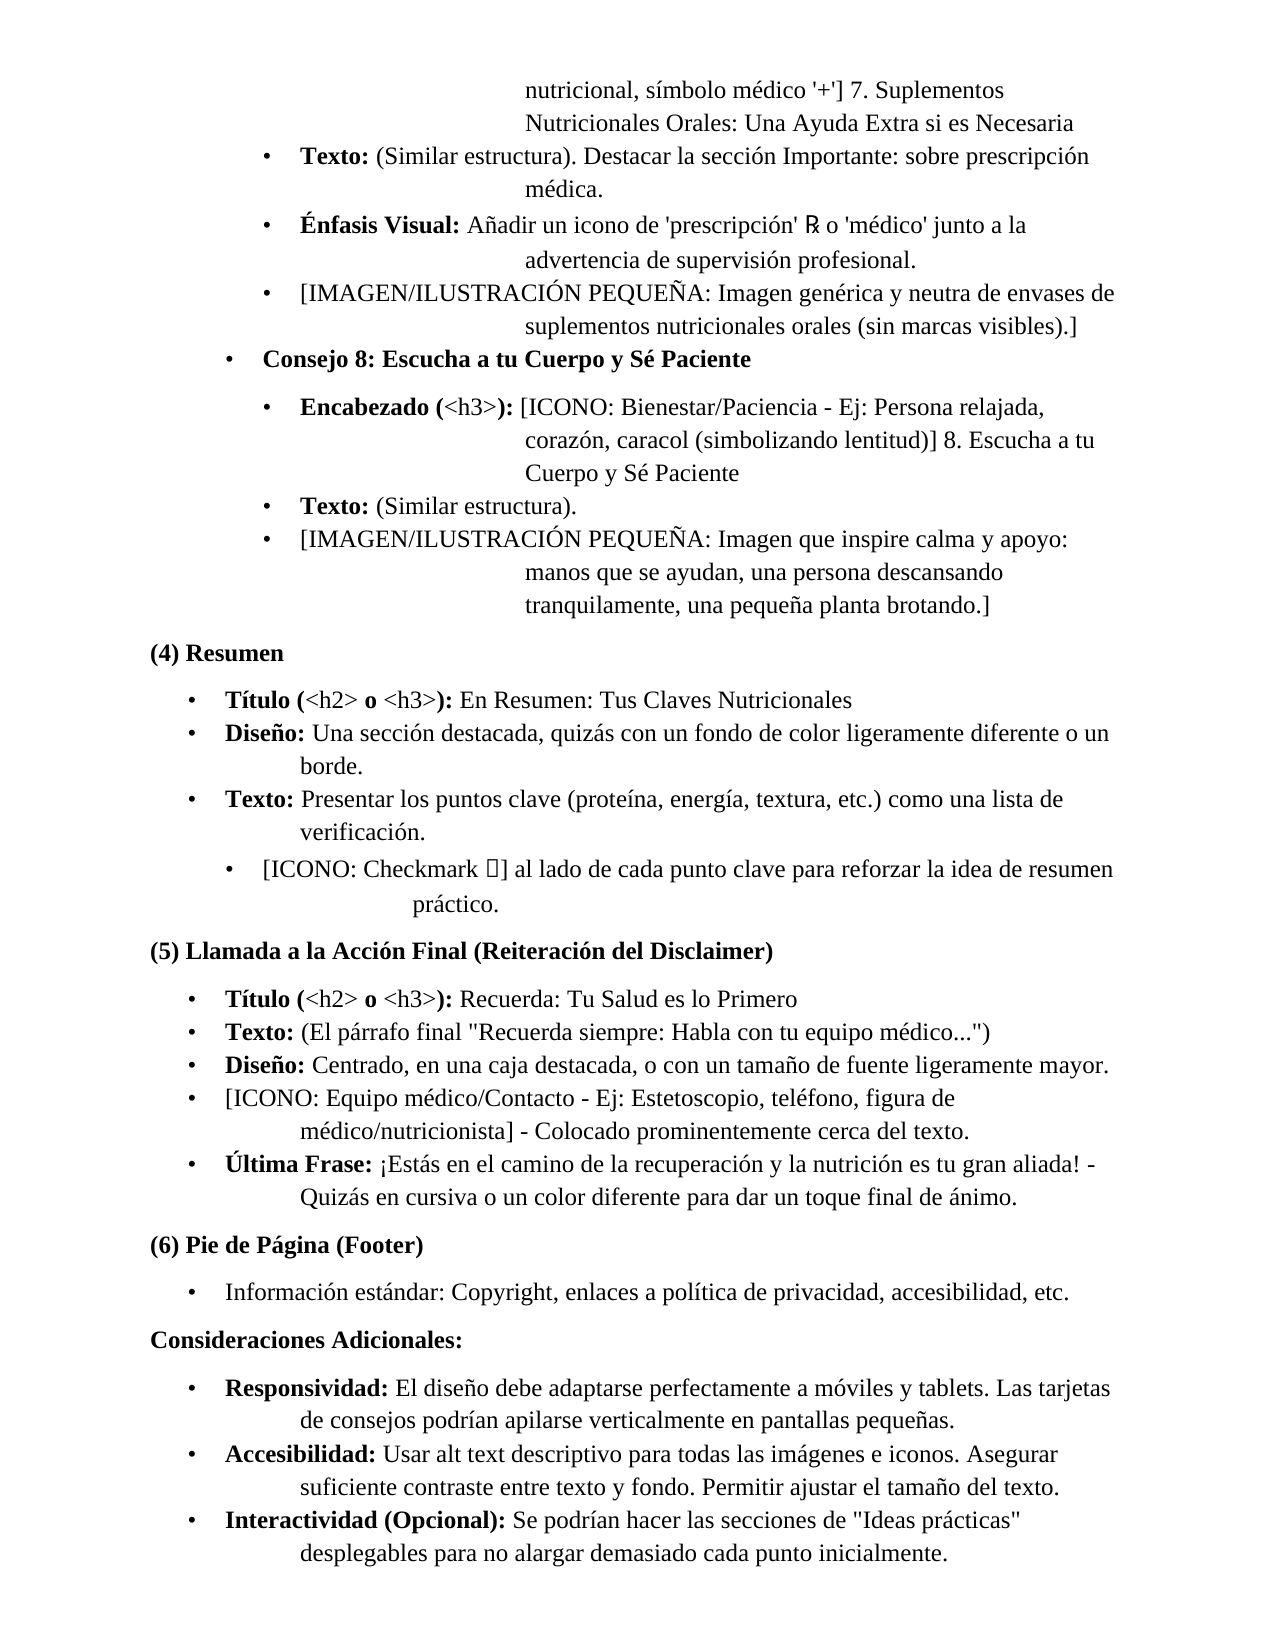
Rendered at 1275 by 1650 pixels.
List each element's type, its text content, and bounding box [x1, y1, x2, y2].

list nutricional, símbolo médico '+'] 7. Suplementos Nutricionales Orales: Una Ayuda Extra si es Necesaria [262, 75, 1125, 137]
list Énfasis Visual: Añadir un icono de 'prescripción' ℞ o 'médico' junto a la advertencia de supervisión profesional. [262, 207, 1125, 274]
list [ICONO: Equipo médico/Contacto - Ej: Estetoscopio, teléfono, figura de médico/nutricionista] - Colocado prominentemente cerca del texto. [187, 1083, 1125, 1145]
list Responsividad: El diseño debe adaptarse perfectamente a móviles y tablets. Las tarjetas de consejos podrían apilarse verticalmente en pantallas pequeñas. [187, 1373, 1125, 1434]
list [ICONO: Checkmark ✅] al lado de cada punto clave para reforzar la idea de resumen práctico. [225, 851, 1125, 918]
list Texto: (Similar estructura). Destacar la sección Importante: sobre prescripción médica. [262, 141, 1125, 203]
text (5) Llamada a la Acción Final (Reiteración del Disclaimer) [150, 936, 1125, 965]
list [IMAGEN/ILUSTRACIÓN PEQUEÑA: Imagen que inspire calma y apoyo: manos que se ayudan, una persona descansando tranquilamente, una pequeña planta brotando.] [262, 524, 1125, 619]
list [IMAGEN/ILUSTRACIÓN PEQUEÑA: Imagen genérica y neutra de envases de suplementos nutricionales orales (sin marcas visibles).] [262, 278, 1125, 340]
list Accesibilidad: Usar alt text descriptivo para todas las imágenes e iconos. Asegurar suficiente contraste entre texto y fondo. Permitir ajustar el tamaño del texto. [187, 1439, 1125, 1500]
list Texto: (El párrafo final "Recuerda siempre: Habla con tu equipo médico...") [187, 1017, 1125, 1046]
list Última Frase: ¡Estás en el camino de la recuperación y la nutrición es tu gran aliada! - Quizás en cursiva o un color diferente para dar un toque final de ánimo. [187, 1149, 1125, 1211]
list Texto: Presentar los puntos clave (proteína, energía, textura, etc.) como una lista de verificación. [187, 784, 1125, 846]
text Consideraciones Adicionales: [150, 1325, 1125, 1354]
list Diseño: Una sección destacada, quizás con un fondo de color ligeramente diferente o un borde. [187, 718, 1125, 780]
list Diseño: Centrado, en una caja destacada, o con un tamaño de fuente ligeramente mayor. [187, 1050, 1125, 1079]
text (4) Resumen [150, 638, 1125, 667]
list Información estándar: Copyright, enlaces a política de privacidad, accesibilidad, etc. [187, 1277, 1125, 1306]
list Título (<h2> o <h3>): En Resumen: Tus Claves Nutricionales [187, 685, 1125, 714]
text (6) Pie de Página (Footer) [150, 1230, 1125, 1258]
list Título (<h2> o <h3>): Recuerda: Tu Salud es lo Primero [187, 984, 1125, 1013]
list Consejo 8: Escucha a tu Cuerpo y Sé Paciente [225, 344, 1125, 373]
list Interactividad (Opcional): Se podrían hacer las secciones de "Ideas prácticas" desplegables para no alargar demasiado cada punto inicialmente. [187, 1505, 1125, 1566]
list Encabezado (<h3>): [ICONO: Bienestar/Paciencia - Ej: Persona relajada, corazón, caracol (simbolizando lentitud)] 8. Escucha a tu Cuerpo y Sé Paciente [262, 392, 1125, 487]
list Texto: (Similar estructura). [262, 491, 1125, 520]
